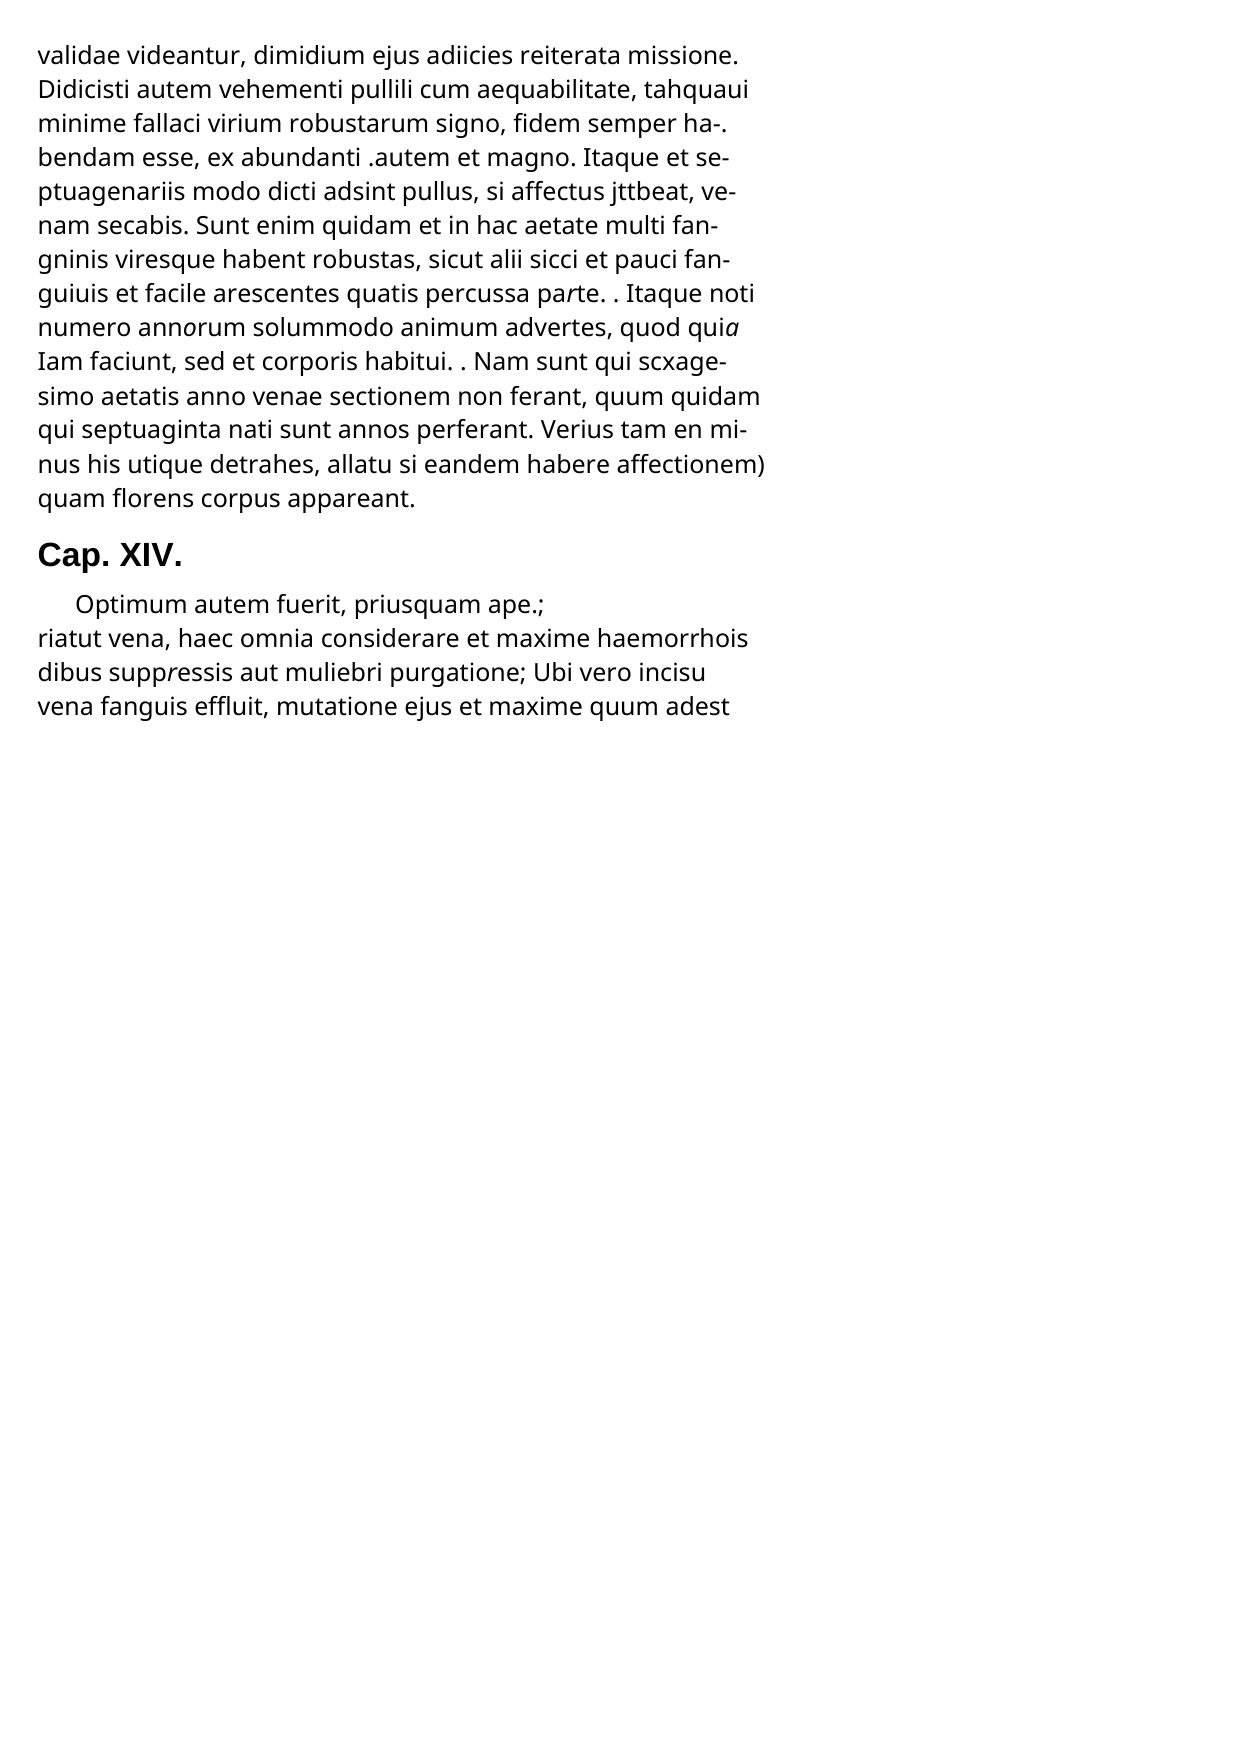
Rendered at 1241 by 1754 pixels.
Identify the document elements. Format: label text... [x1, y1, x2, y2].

subtitle Cap. XIV. [37, 535, 1203, 574]
text validae videantur, dimidium ejus adiicies reiterata missione. Didicisti autem vehementi pullili cum aequabilitate, tahquaui minime fallaci virium robustarum signo, fidem semper ha-. bendam esse, ex abundanti .autem et magno. Itaque et se- ptuagenariis modo dicti adsint pullus, si affectus jttbeat, ve- nam secabis. Sunt enim quidam et in hac aetate multi fan- gninis viresque habent robustas, sicut alii sicci et pauci fan- guiuis et facile arescentes quatis percussa parte. . Itaque noti numero annorum solummodo animum advertes, quod quia Iam faciunt, sed et corporis habitui. . Nam sunt qui scxage- simo aetatis anno venae sectionem non ferant, quum quidam qui septuaginta nati sunt annos perferant. Verius tam en mi- nus his utique detrahes, allatu si eandem habere affectionem) quam florens corpus appareant. [37, 37, 1203, 514]
text Optimum autem fuerit, priusquam ape.; riatut vena, haec omnia considerare et maxime haemorrhois dibus suppressis aut muliebri purgatione; Ubi vero incisu vena fanguis effluit, mutatione ejus et maxime quum adest [37, 586, 1203, 723]
